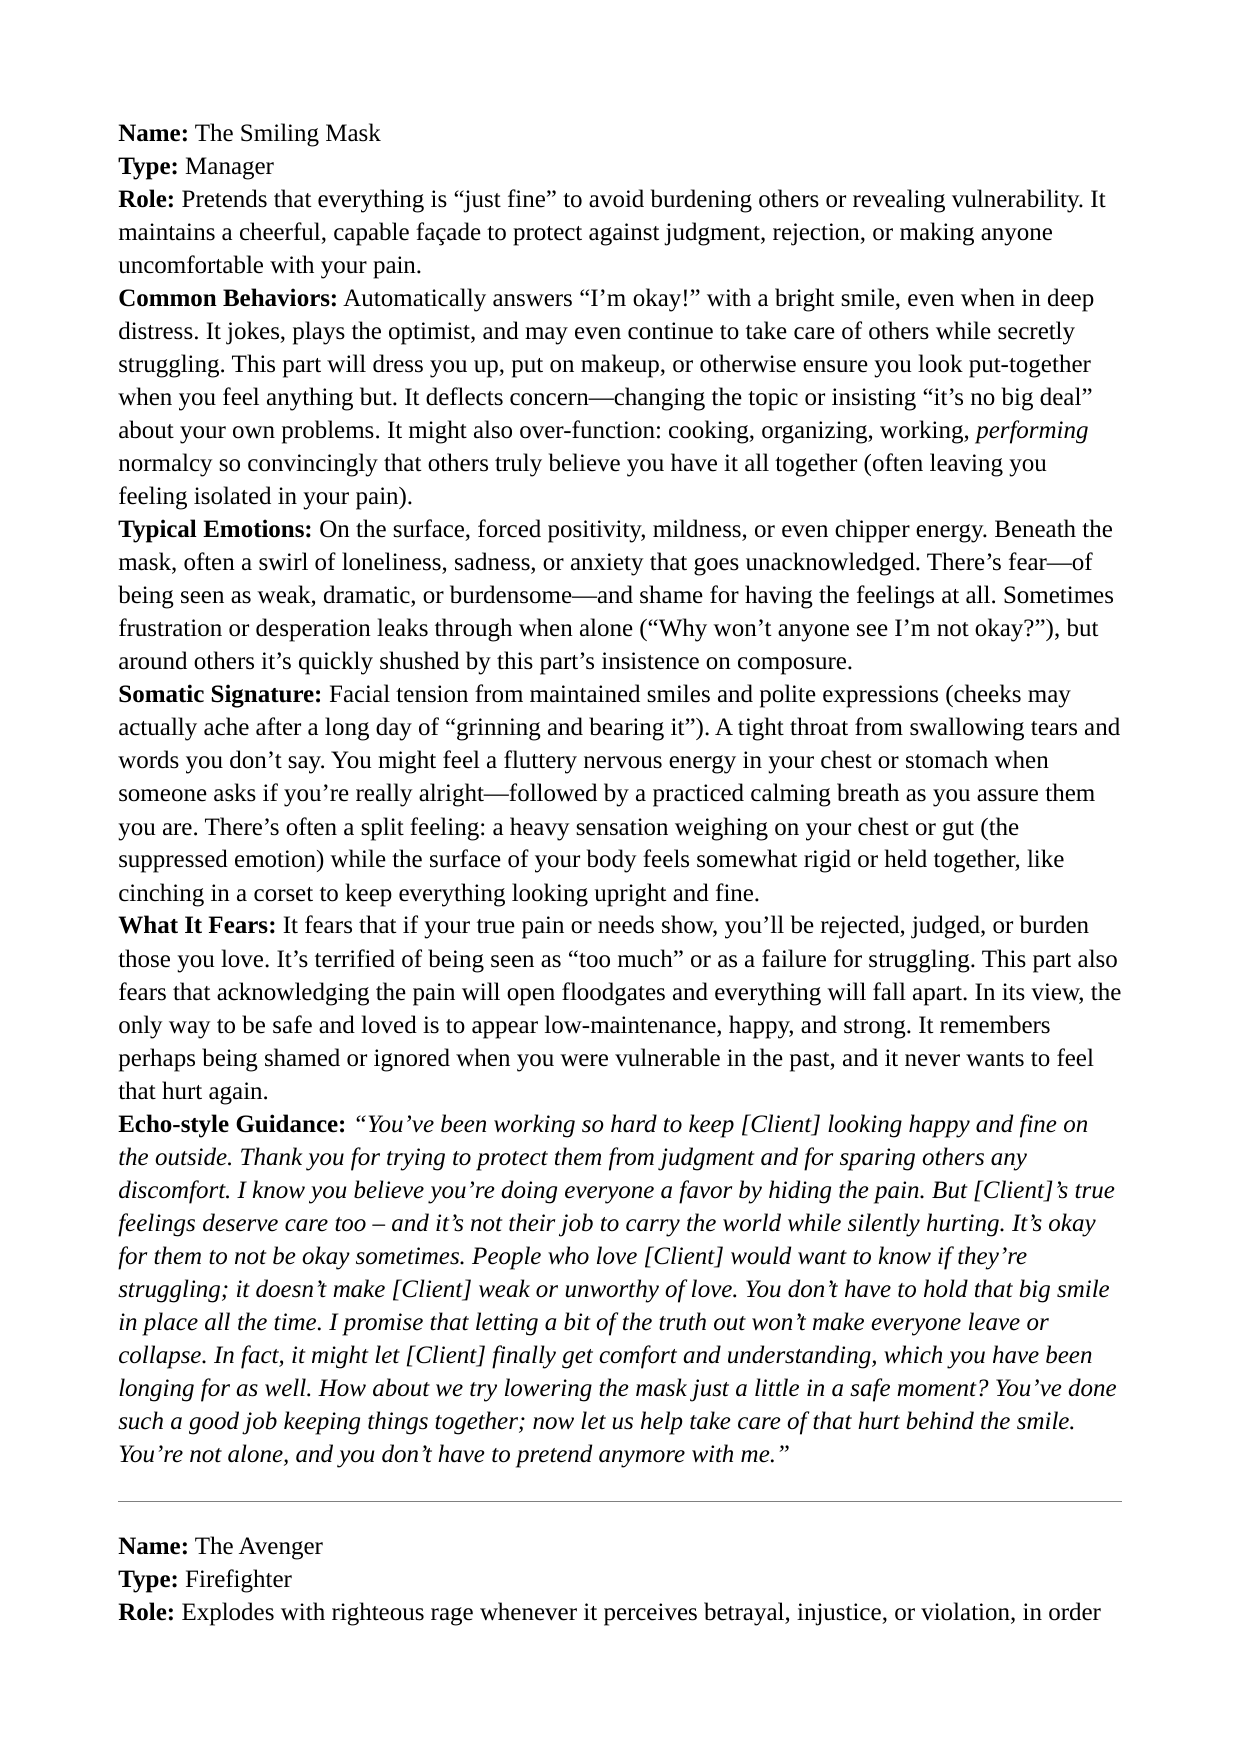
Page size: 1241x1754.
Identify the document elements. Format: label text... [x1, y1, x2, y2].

text Name: The Smiling Mask Type: Manager Role: Pretends that everything is “just fine” to avoid burdening others or revealing vulnerability. It maintains a cheerful, capable façade to protect against judgment, rejection, or making anyone uncomfortable with your pain. Common Behaviors: Automatically answers “I’m okay!” with a bright smile, even when in deep distress. It jokes, plays the optimist, and may even continue to take care of others while secretly struggling. This part will dress you up, put on makeup, or otherwise ensure you look put-together when you feel anything but. It deflects concern—changing the topic or insisting “it’s no big deal” about your own problems. It might also over-function: cooking, organizing, working, performing normalcy so convincingly that others truly believe you have it all together (often leaving you feeling isolated in your pain). Typical Emotions: On the surface, forced positivity, mildness, or even chipper energy. Beneath the mask, often a swirl of loneliness, sadness, or anxiety that goes unacknowledged. There’s fear—of being seen as weak, dramatic, or burdensome—and shame for having the feelings at all. Sometimes frustration or desperation leaks through when alone (“Why won’t anyone see I’m not okay?”), but around others it’s quickly shushed by this part’s insistence on composure. Somatic Signature: Facial tension from maintained smiles and polite expressions (cheeks may actually ache after a long day of “grinning and bearing it”). A tight throat from swallowing tears and words you don’t say. You might feel a fluttery nervous energy in your chest or stomach when someone asks if you’re really alright—followed by a practiced calming breath as you assure them you are. There’s often a split feeling: a heavy sensation weighing on your chest or gut (the suppressed emotion) while the surface of your body feels somewhat rigid or held together, like cinching in a corset to keep everything looking upright and fine. What It Fears: It fears that if your true pain or needs show, you’ll be rejected, judged, or burden those you love. It’s terrified of being seen as “too much” or as a failure for struggling. This part also fears that acknowledging the pain will open floodgates and everything will fall apart. In its view, the only way to be safe and loved is to appear low-maintenance, happy, and strong. It remembers perhaps being shamed or ignored when you were vulnerable in the past, and it never wants to feel that hurt again. Echo-style Guidance: “You’ve been working so hard to keep [Client] looking happy and fine on the outside. Thank you for trying to protect them from judgment and for sparing others any discomfort. I know you believe you’re doing everyone a favor by hiding the pain. But [Client]’s true feelings deserve care too – and it’s not their job to carry the world while silently hurting. It’s okay for them to not be okay sometimes. People who love [Client] would want to know if they’re struggling; it doesn’t make [Client] weak or unworthy of love. You don’t have to hold that big smile in place all the time. I promise that letting a bit of the truth out won’t make everyone leave or collapse. In fact, it might let [Client] finally get comfort and understanding, which you have been longing for as well. How about we try lowering the mask just a little in a safe moment? You’ve done such a good job keeping things together; now let us help take care of that hurt behind the smile. You’re not alone, and you don’t have to pretend anymore with me.” [118, 118, 1122, 1468]
text Name: The Avenger Type: Firefighter Role: Explodes with righteous rage whenever it perceives betrayal, injustice, or violation, in order [118, 1531, 1122, 1626]
